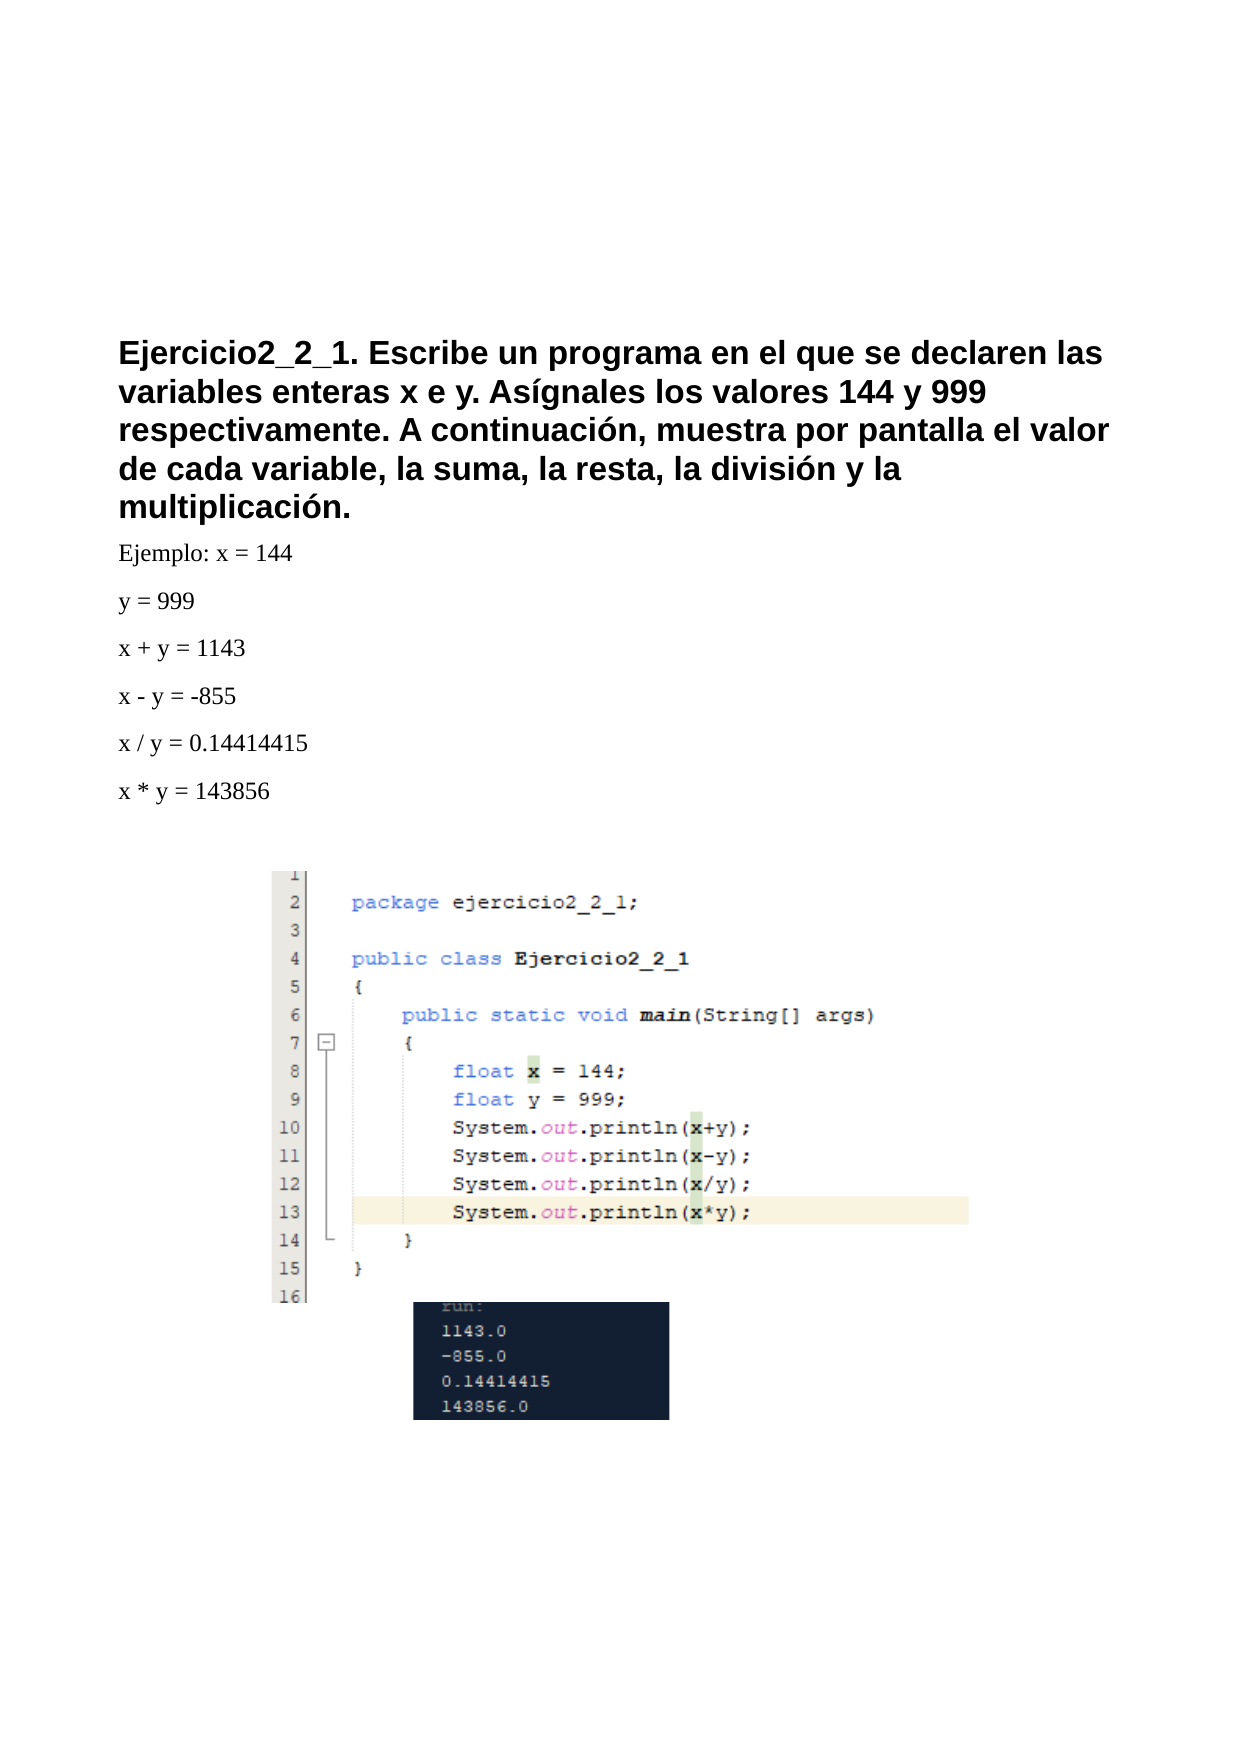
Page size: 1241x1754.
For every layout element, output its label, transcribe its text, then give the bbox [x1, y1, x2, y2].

text x - y = -855 [118, 681, 1122, 710]
picture [271, 871, 969, 1420]
text y = 999 [118, 586, 1122, 614]
text x + y = 1143 [118, 633, 1122, 662]
text Ejemplo: x = 144 [118, 538, 1122, 567]
subtitle Ejercicio2_2_1. Escribe un programa en el que se declaren las variables enteras x e y. Asígnales los valores 144 y 999 respectivamente. A continuación, muestra por pantalla el valor de cada variable, la suma, la resta, la división y la multiplicación. [118, 333, 1122, 526]
text x / y = 0.14414415 [118, 728, 1122, 757]
text x * y = 143856 [118, 776, 1122, 805]
